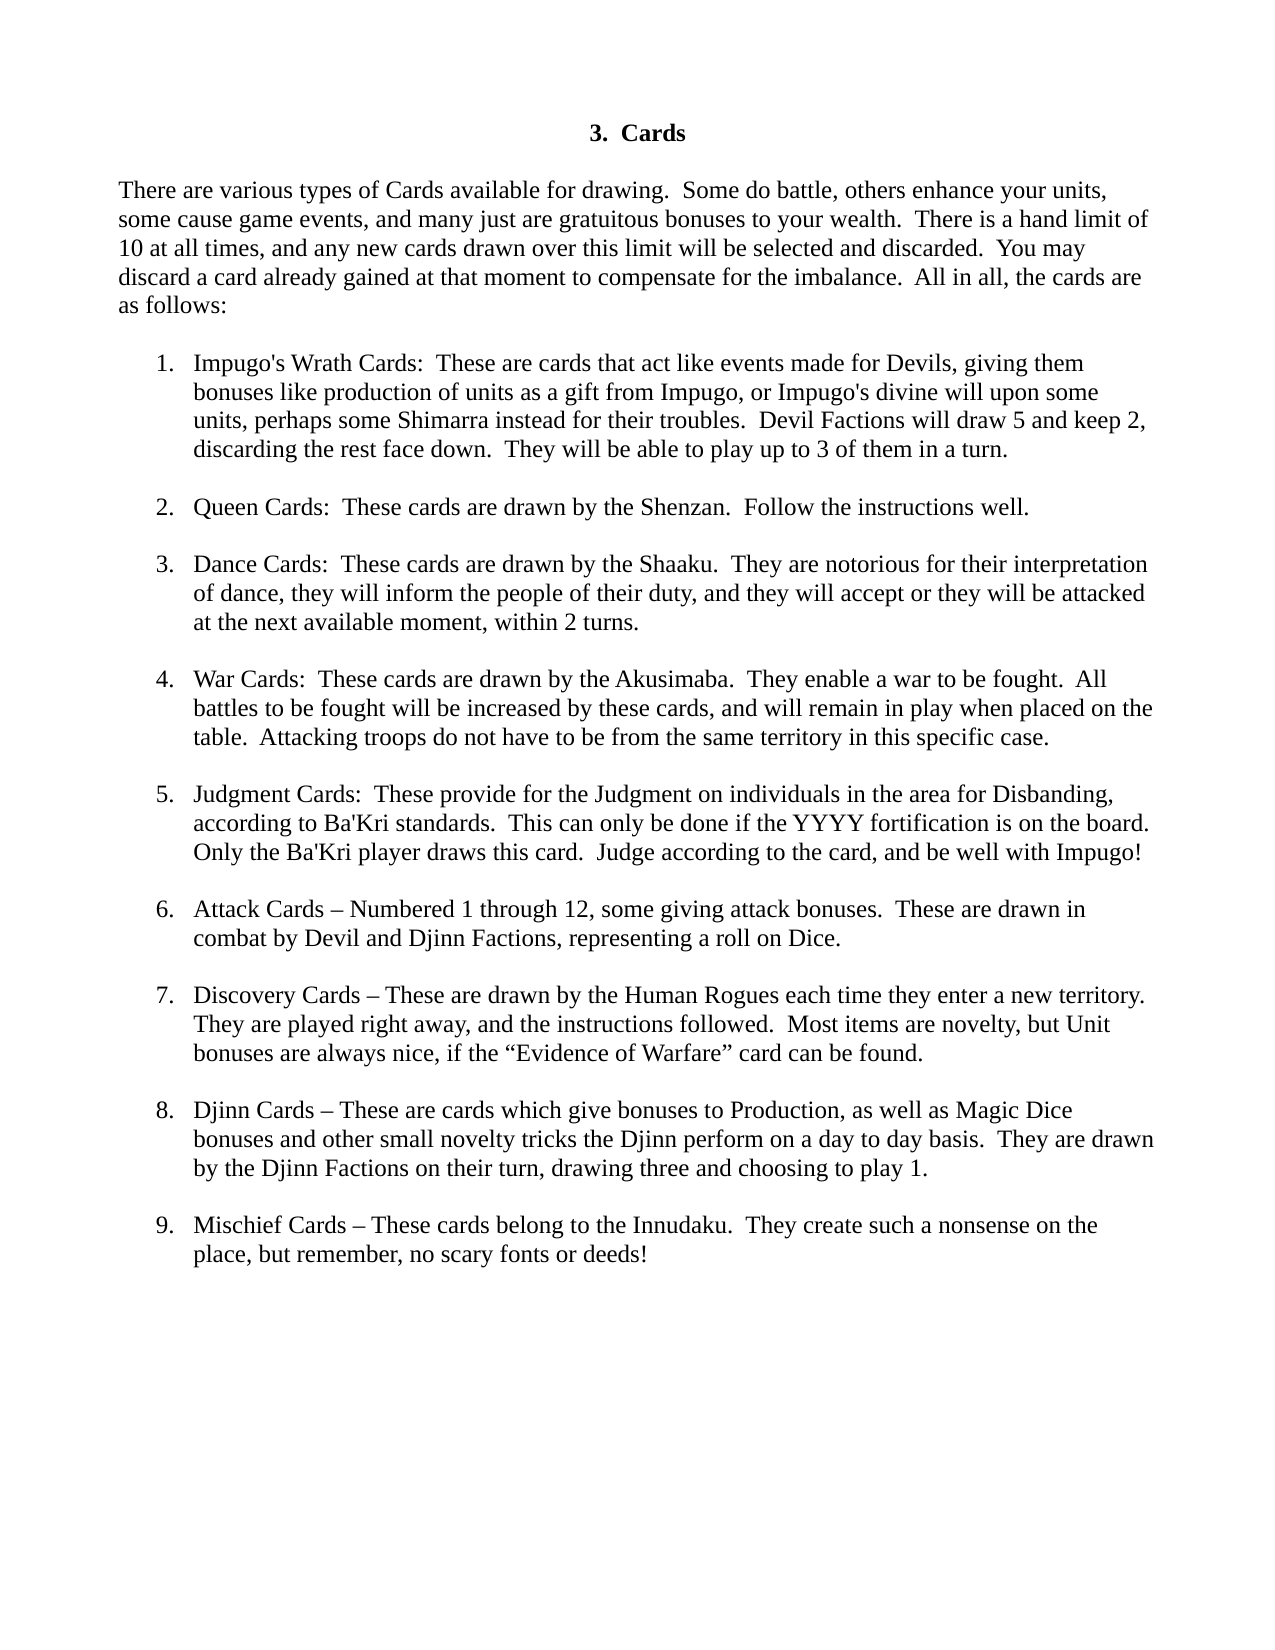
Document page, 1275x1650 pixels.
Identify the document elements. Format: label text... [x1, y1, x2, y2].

text There are various types of Cards available for drawing. Some do battle, others enhance your units, some cause game events, and many just are gratuitous bonuses to your wealth. There is a hand limit of 10 at all times, and any new cards drawn over this limit will be selected and discarded. You may discard a card already gained at that moment to compensate for the imbalance. All in all, the cards are as follows: [118, 176, 1157, 319]
list Impugo's Wrath Cards: These are cards that act like events made for Devils, giving them bonuses like production of units as a gift from Impugo, or Impugo's divine will upon some units, perhaps some Shimarra instead for their troubles. Devil Factions will draw 5 and keep 2, discarding the rest face down. They will be able to play up to 3 of them in a turn. [156, 348, 1157, 463]
list Dance Cards: These cards are drawn by the Shaaku. They are notorious for their interpretation of dance, they will inform the people of their duty, and they will accept or they will be attacked at the next available moment, within 2 turns. [156, 549, 1157, 636]
list Mischief Cards – These cards belong to the Innudaku. They create such a nonsense on the place, but remember, no scary fonts or deeds! [156, 1211, 1157, 1268]
list War Cards: These cards are drawn by the Akusimaba. They enable a war to be fought. All battles to be fought will be increased by these cards, and will remain in play when placed on the table. Attacking troops do not have to be from the same territory in this specific case. [156, 664, 1157, 751]
list Djinn Cards – These are cards which give bonuses to Production, as well as Magic Dice bonuses and other small novelty tricks the Djinn perform on a day to day basis. They are drawn by the Djinn Factions on their turn, drawing three and choosing to play 1. [156, 1096, 1157, 1182]
list Attack Cards – Numbered 1 through 12, some giving attack bonuses. These are drawn in combat by Devil and Djinn Factions, representing a roll on Dice. [156, 894, 1157, 952]
text 3. Cards [118, 118, 1157, 147]
list Discovery Cards – These are drawn by the Human Rogues each time they enter a new territory. They are played right away, and the instructions followed. Most items are novelty, but Unit bonuses are always nice, if the “Evidence of Warfare” card can be found. [156, 981, 1157, 1067]
list Queen Cards: These cards are drawn by the Shenzan. Follow the instructions well. [156, 492, 1157, 521]
list Judgment Cards: These provide for the Judgment on individuals in the area for Disbanding, according to Ba'Kri standards. This can only be done if the YYYY fortification is on the board. Only the Ba'Kri player draws this card. Judge according to the card, and be well with Impugo! [156, 779, 1157, 866]
